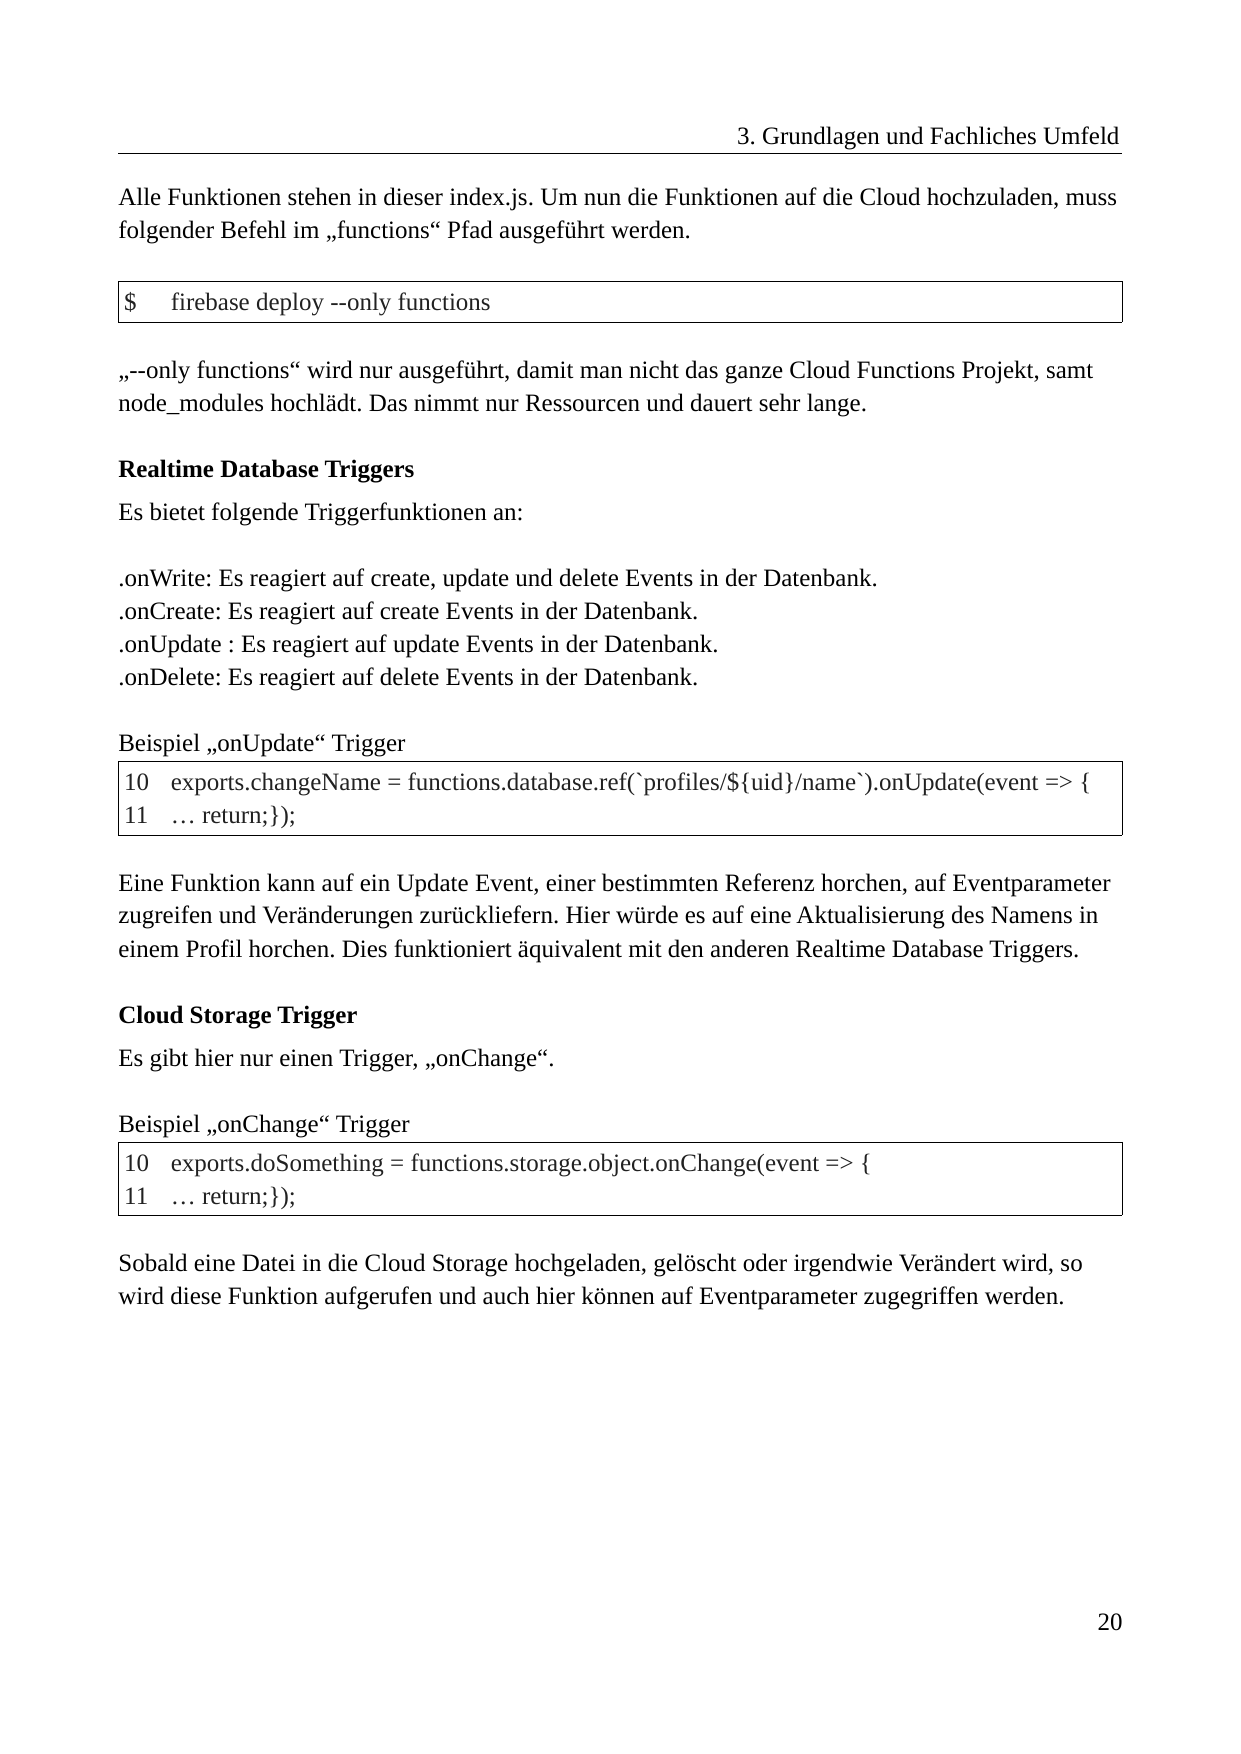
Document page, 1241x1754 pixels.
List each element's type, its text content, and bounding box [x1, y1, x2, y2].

text .onWrite: Es reagiert auf create, update und delete Events in der Datenbank. [118, 563, 1122, 592]
text .onUpdate : Es reagiert auf update Events in der Datenbank. [118, 629, 1122, 658]
text Sobald eine Datei in die Cloud Storage hochgeladen, gelöscht oder irgendwie Verändert wird, so wird diese Funktion aufgerufen und auch hier können auf Eventparameter zugegriffen werden. [118, 1248, 1122, 1310]
text „--only functions“ wird nur ausgeführt, damit man nicht das ganze Cloud Functions Projekt, samt node_modules hochlädt. Das nimmt nur Ressourcen und dauert sehr lange. [118, 355, 1122, 417]
table_header 10 11 [119, 1143, 165, 1215]
table_header exports.doSomething = functions.storage.object.onChange(event => { … return;}); [165, 1143, 1122, 1215]
text Realtime Database Triggers [118, 454, 1122, 483]
table_header firebase deploy --only functions [165, 282, 1122, 322]
text Eine Funktion kann auf ein Update Event, einer bestimmten Referenz horchen, auf Eventparameter zugreifen und Veränderungen zurückliefern. Hier würde es auf eine Aktualisierung des Namens in einem Profil horchen. Dies funktioniert äquivalent mit den anderen Realtime Database Triggers. [118, 868, 1122, 962]
text Beispiel „onUpdate“ Trigger [118, 728, 1122, 757]
table_header 10 11 [119, 762, 165, 834]
table_header exports.changeName = functions.database.ref(`profiles/${uid}/name`).onUpdate(event => { … return;}); [165, 762, 1122, 834]
text Alle Funktionen stehen in dieser index.js. Um nun die Funktionen auf die Cloud hochzuladen, muss folgender Befehl im „functions“ Pfad ausgeführt werden. [118, 182, 1122, 244]
text Cloud Storage Trigger [118, 1000, 1122, 1028]
text .onCreate: Es reagiert auf create Events in der Datenbank. [118, 596, 1122, 625]
text Beispiel „onChange“ Trigger [118, 1109, 1122, 1138]
text Es bietet folgende Triggerfunktionen an: [118, 497, 1122, 526]
table_header $ [119, 282, 165, 322]
text .onDelete: Es reagiert auf delete Events in der Datenbank. [118, 662, 1122, 691]
text Es gibt hier nur einen Trigger, „onChange“. [118, 1043, 1122, 1072]
